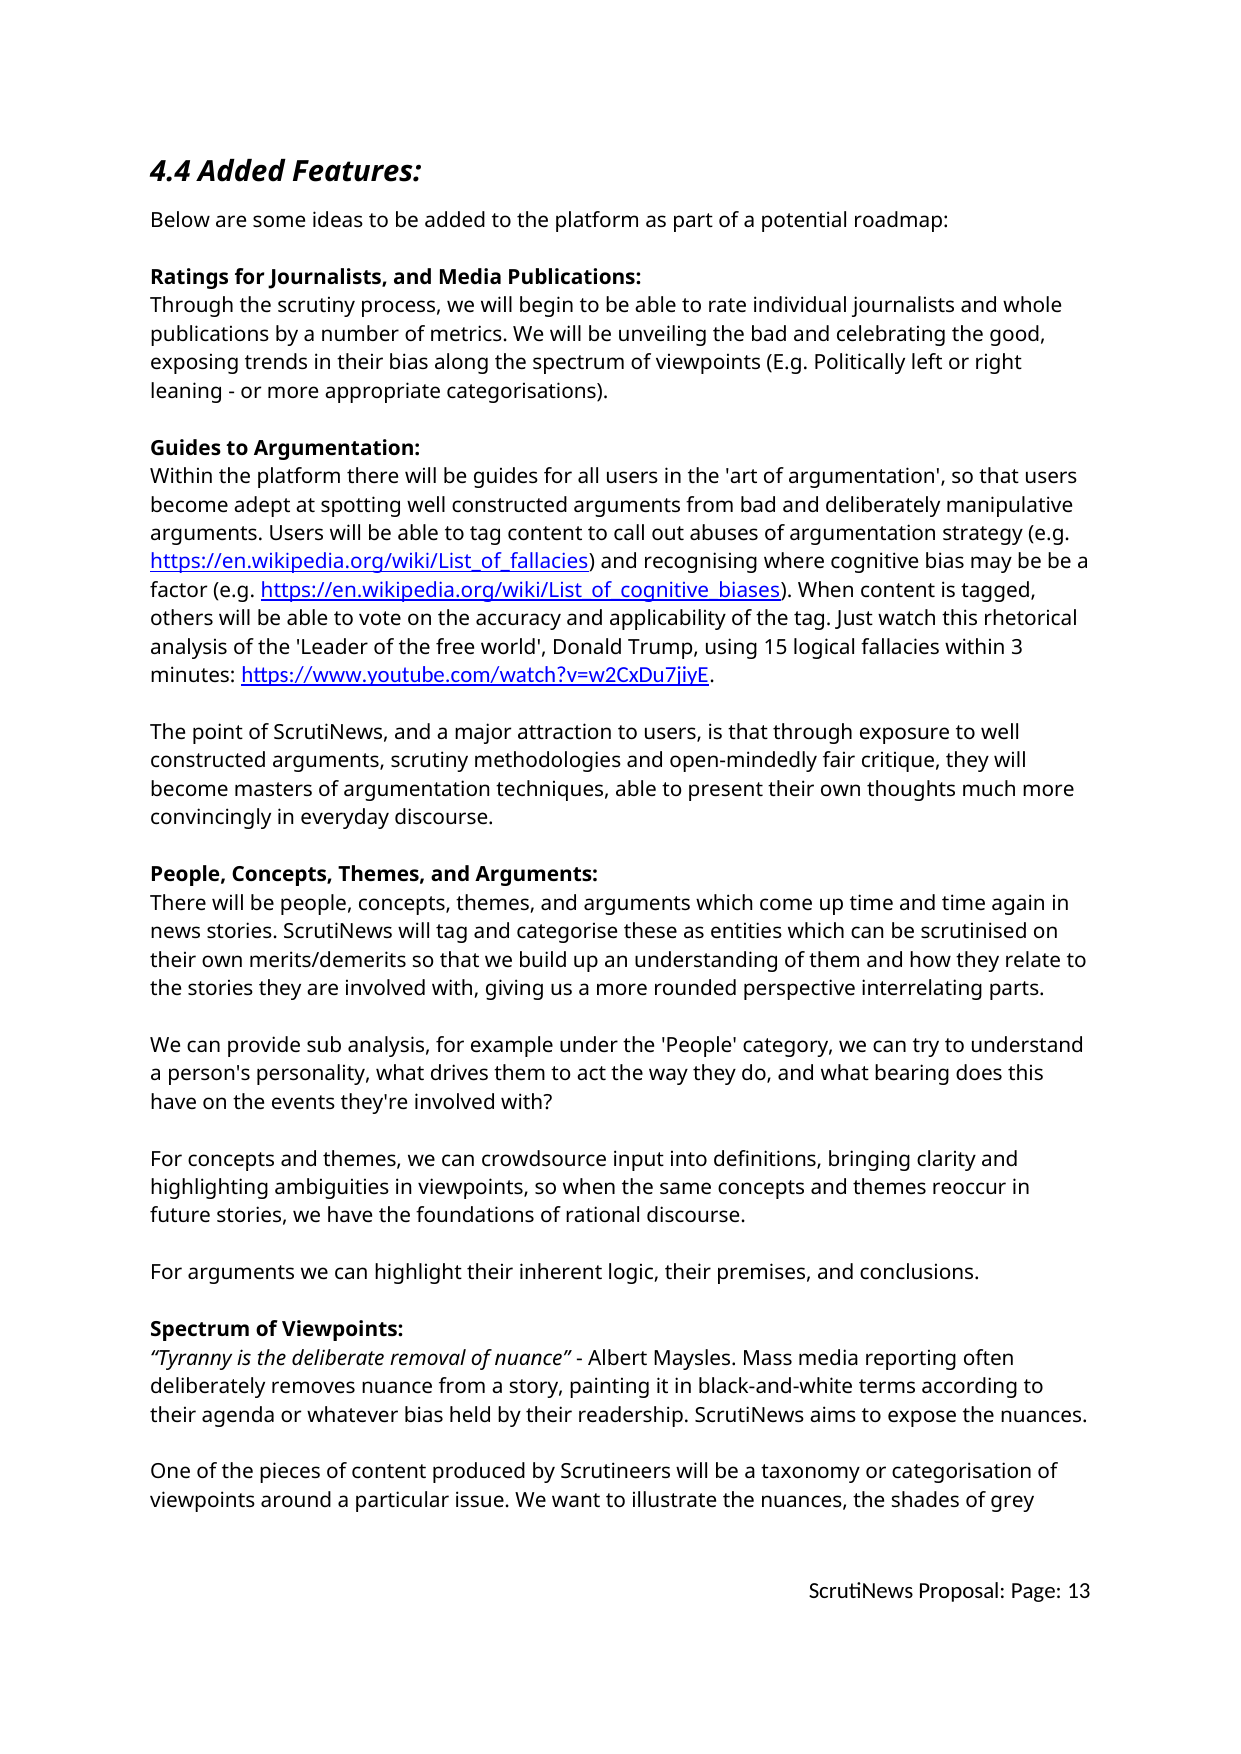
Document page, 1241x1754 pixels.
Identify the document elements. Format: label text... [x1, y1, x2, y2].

subtitle 4.4 Added Features: [150, 150, 1090, 190]
text Within the platform there will be guides for all users in the 'art of argumentation', so that users become adept at spotting well constructed arguments from bad and deliberately manipulative arguments. Users will be able to tag content to call out abuses of argumentation strategy (e.g. https://en.wikipedia.org/wiki/List_of_fallacies) and recognising where cognitive bias may be be a factor (e.g. https://en.wikipedia.org/wiki/List_of_cognitive_biases). When content is tagged, others will be able to vote on the accuracy and applicability of the tag. Just watch this rhetorical analysis of the 'Leader of the free world', Donald Trump, using 15 logical fallacies within 3 minutes: https://www.youtube.com/watch?v=w2CxDu7jiyE. [150, 461, 1090, 689]
text Guides to Argumentation: [150, 433, 1090, 461]
text People, Concepts, Themes, and Arguments: [150, 859, 1090, 888]
text For arguments we can highlight their inherent logic, their premises, and conclusions. [150, 1257, 1090, 1286]
text We can provide sub analysis, for example under the 'People' category, we can try to understand a person's personality, what drives them to act the way they do, and what bearing does this have on the events they're involved with? [150, 1030, 1090, 1115]
text Spectrum of Viewpoints: [150, 1314, 1090, 1343]
text The point of ScrutiNews, and a major attraction to users, is that through exposure to well constructed arguments, scrutiny methodologies and open-mindedly fair critique, they will become masters of argumentation techniques, able to present their own thoughts much more convincingly in everyday discourse. [150, 717, 1090, 831]
text One of the pieces of content produced by Scrutineers will be a taxonomy or categorisation of viewpoints around a particular issue. We want to illustrate the nuances, the shades of grey [150, 1457, 1090, 1513]
text There will be people, concepts, themes, and arguments which come up time and time again in news stories. ScrutiNews will tag and categorise these as entities which can be scrutinised on their own merits/demerits so that we build up an understanding of them and how they relate to the stories they are involved with, giving us a more rounded perspective interrelating parts. [150, 888, 1090, 1002]
text Ratings for Journalists, and Media Publications: [150, 262, 1090, 291]
text For concepts and themes, we can crowdsource input into definitions, bringing clarity and highlighting ambiguities in viewpoints, so when the same concepts and themes reoccur in future stories, we have the foundations of rational discourse. [150, 1144, 1090, 1229]
text Below are some ideas to be added to the platform as part of a potential roadmap: [150, 205, 1090, 234]
text “Tyranny is the deliberate removal of nuance” - Albert Maysles. Mass media reporting often deliberately removes nuance from a story, painting it in black-and-white terms according to their agenda or whatever bias held by their readership. ScrutiNews aims to expose the nuances. [150, 1343, 1090, 1428]
text Through the scrutiny process, we will begin to be able to rate individual journalists and whole publications by a number of metrics. We will be unveiling the bad and celebrating the good, exposing trends in their bias along the spectrum of viewpoints (E.g. Politically left or right leaning - or more appropriate categorisations). [150, 291, 1090, 404]
